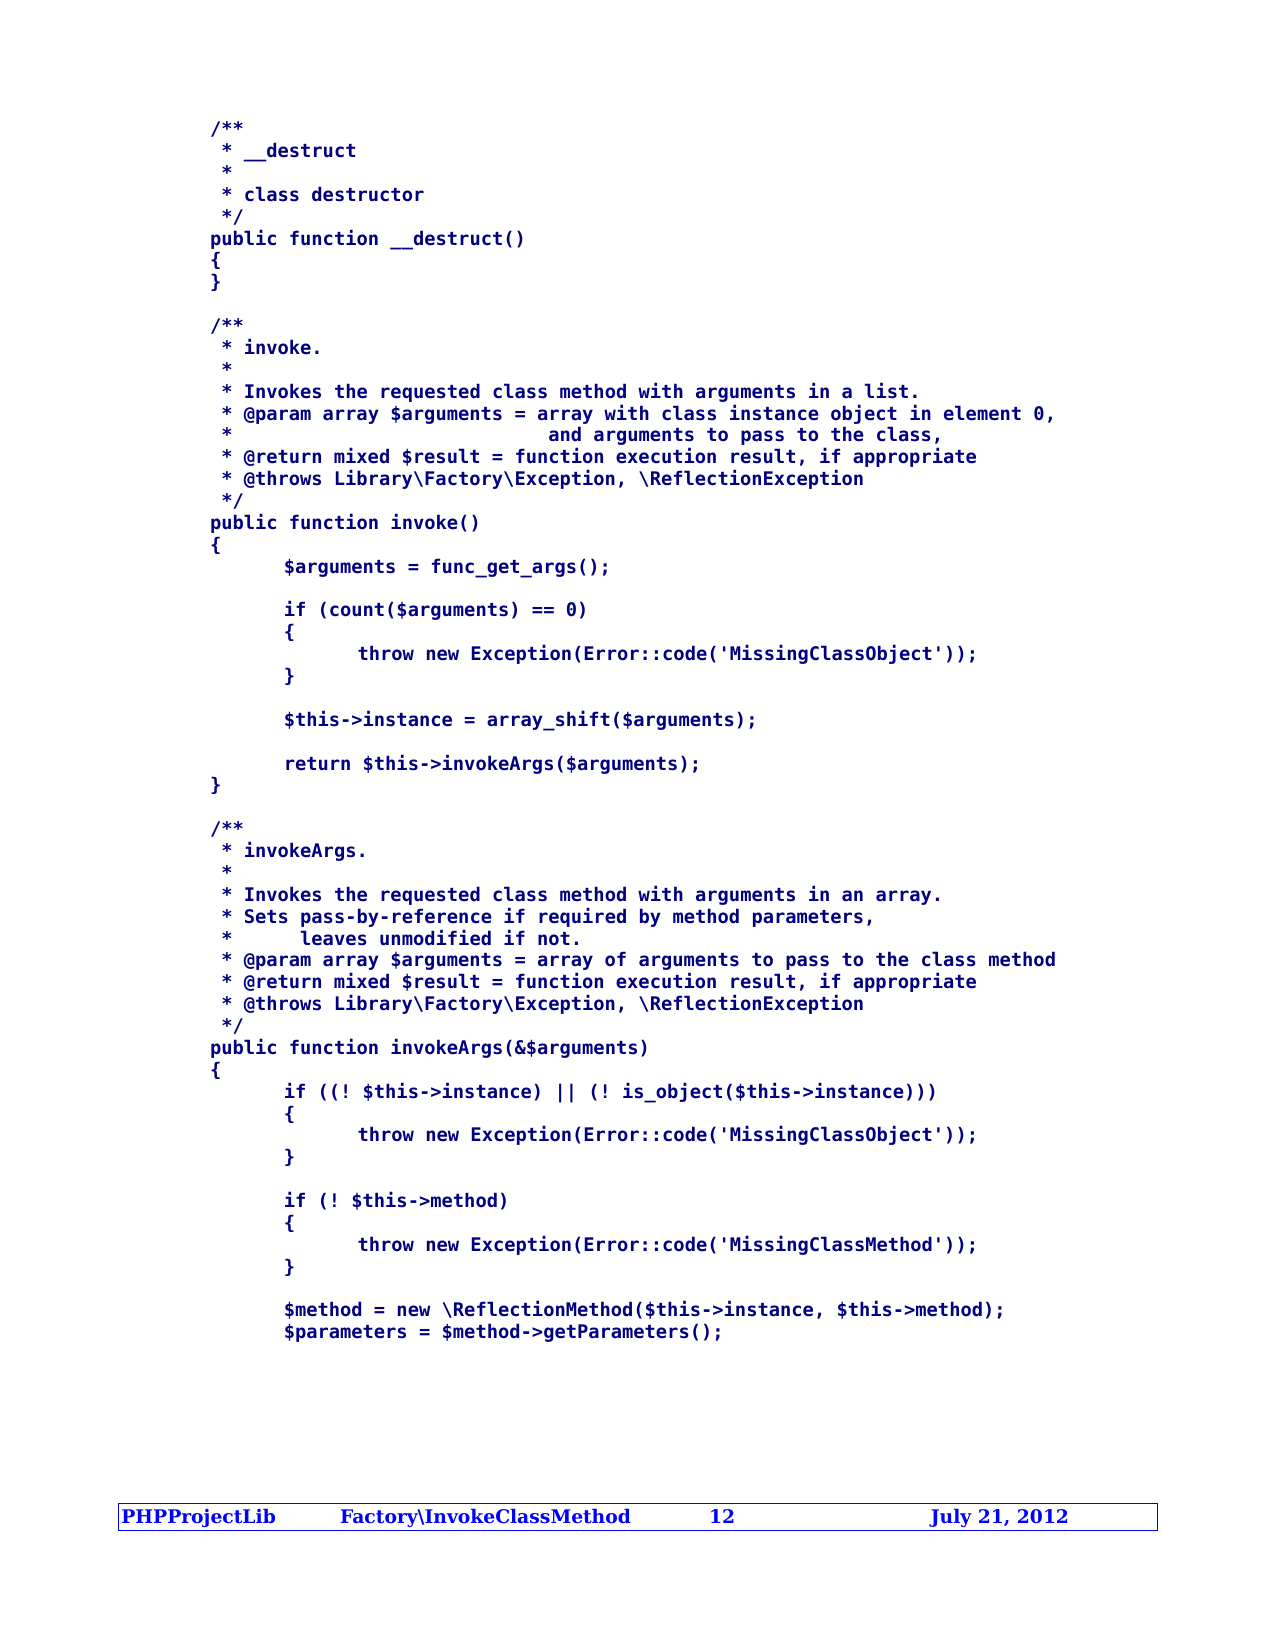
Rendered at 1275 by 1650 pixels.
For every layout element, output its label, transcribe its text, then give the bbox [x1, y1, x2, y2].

list $parameters = $method->getParameters(); [136, 1321, 1157, 1343]
list * Sets pass-by-reference if required by method parameters, [136, 906, 1157, 927]
list throw new Exception(Error::code('MissingClassMethod')); [136, 1234, 1157, 1256]
list throw new Exception(Error::code('MissingClassObject')); [136, 643, 1157, 665]
list if ((! $this->instance) || (! is_object($this->instance))) [136, 1081, 1157, 1102]
list * @throws Library\Factory\Exception, \ReflectionException [136, 993, 1157, 1015]
list * [136, 162, 1157, 184]
list /** [136, 818, 1157, 840]
list * invoke. [136, 337, 1157, 359]
list { [136, 1212, 1157, 1234]
list * [136, 359, 1157, 381]
list * @param array $arguments = array of arguments to pass to the class method [136, 949, 1157, 971]
list * class destructor [136, 184, 1157, 206]
list * and arguments to pass to the class, [136, 424, 1157, 446]
list * invokeArgs. [136, 840, 1157, 862]
list } [136, 271, 1157, 293]
list public function __destruct() [136, 227, 1157, 249]
list $arguments = func_get_args(); [136, 556, 1157, 577]
list public function invokeArgs(&$arguments) [136, 1037, 1157, 1059]
list throw new Exception(Error::code('MissingClassObject')); [136, 1124, 1157, 1146]
list if (! $this->method) [136, 1190, 1157, 1212]
list $this->instance = array_shift($arguments); [136, 709, 1157, 731]
list * leaves unmodified if not. [136, 927, 1157, 949]
list { [136, 621, 1157, 643]
list { [136, 534, 1157, 556]
list return $this->invokeArgs($arguments); [136, 752, 1157, 774]
list * @param array $arguments = array with class instance object in element 0, [136, 402, 1157, 424]
list $method = new \ReflectionMethod($this->instance, $this->method); [136, 1299, 1157, 1321]
list if (count($arguments) == 0) [136, 599, 1157, 621]
list * [136, 862, 1157, 884]
list */ [136, 1015, 1157, 1037]
list * Invokes the requested class method with arguments in a list. [136, 381, 1157, 402]
list } [136, 665, 1157, 687]
list { [136, 249, 1157, 271]
list * @return mixed $result = function execution result, if appropriate [136, 446, 1157, 468]
list /** [136, 118, 1157, 140]
list */ [136, 490, 1157, 512]
list */ [136, 206, 1157, 227]
list } [136, 1146, 1157, 1168]
list { [136, 1059, 1157, 1081]
list * @throws Library\Factory\Exception, \ReflectionException [136, 468, 1157, 490]
list } [136, 1256, 1157, 1277]
list * Invokes the requested class method with arguments in an array. [136, 884, 1157, 906]
list * __destruct [136, 140, 1157, 162]
list /** [136, 315, 1157, 337]
list { [136, 1102, 1157, 1124]
list * @return mixed $result = function execution result, if appropriate [136, 971, 1157, 993]
list public function invoke() [136, 512, 1157, 534]
list } [136, 774, 1157, 796]
